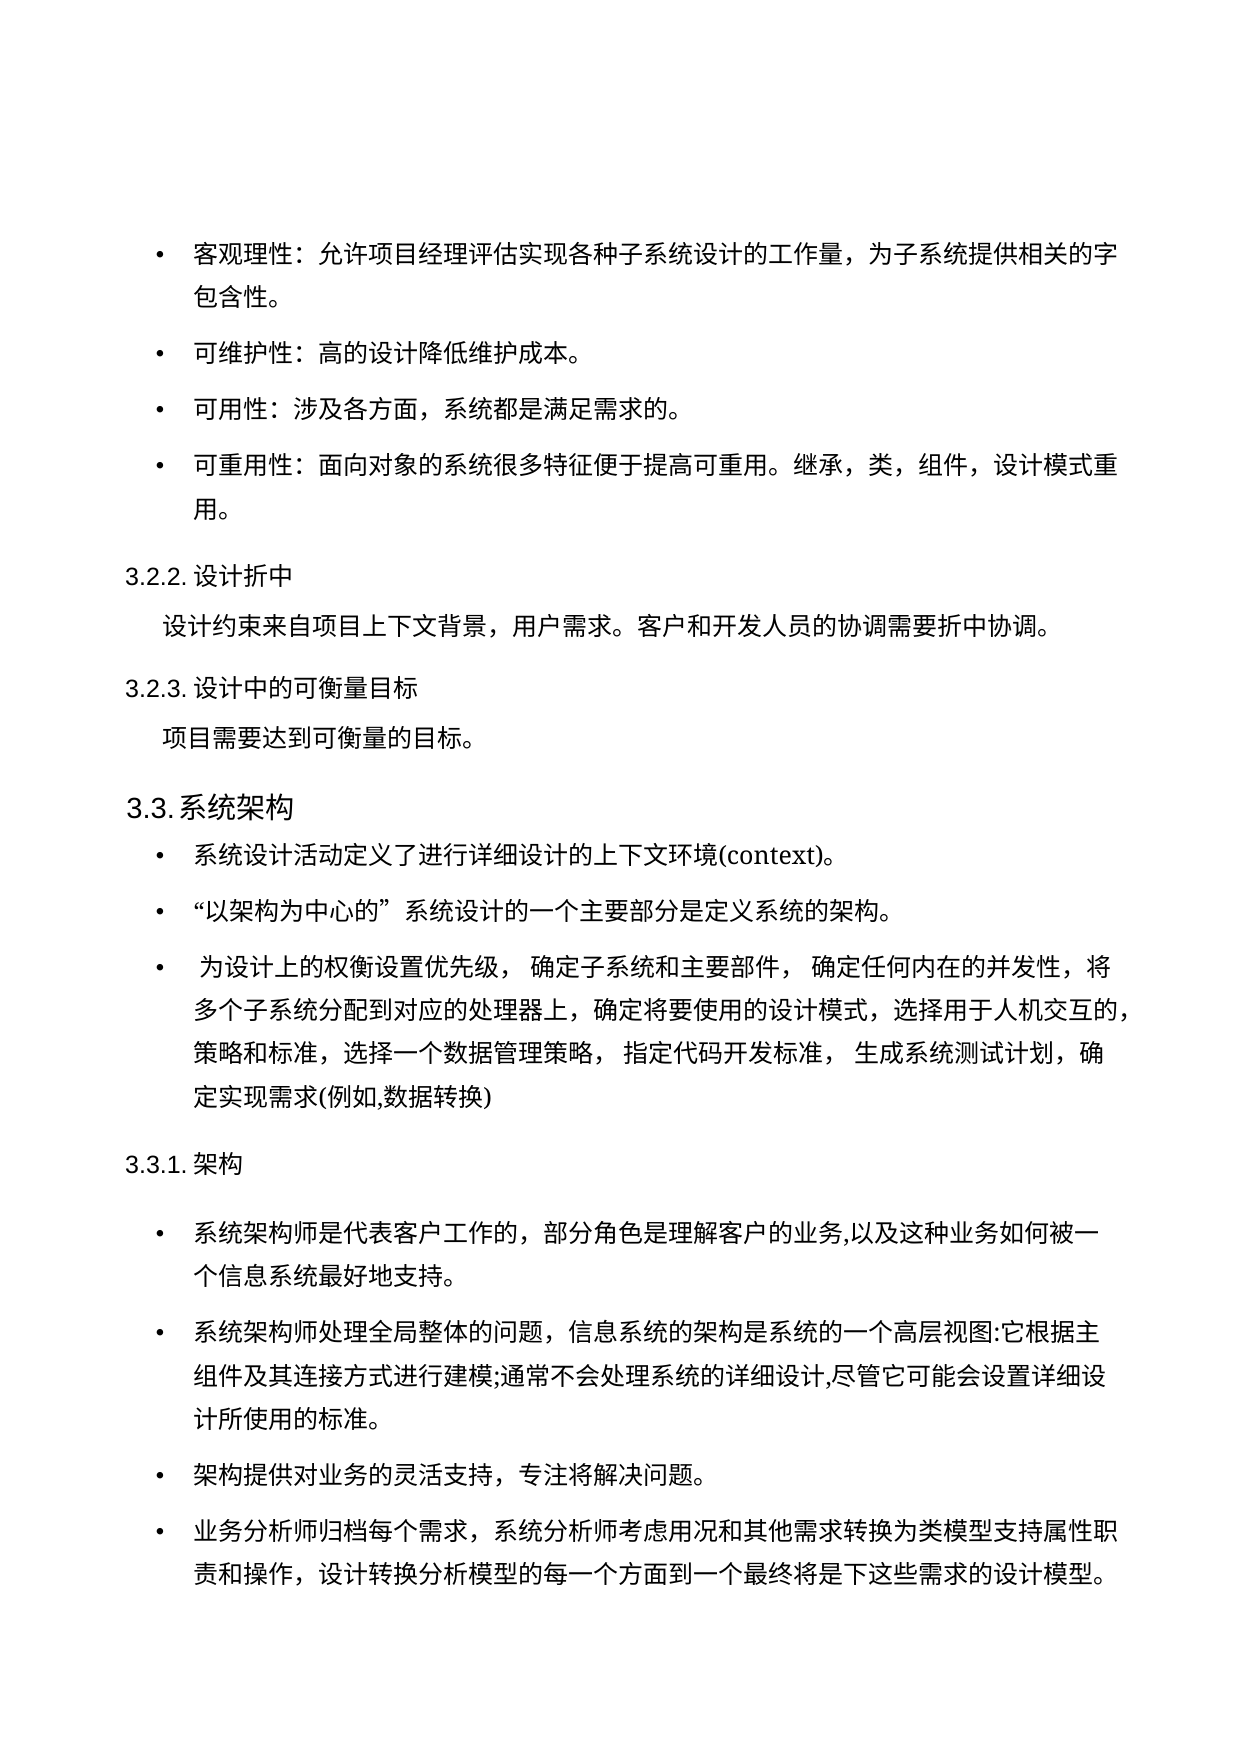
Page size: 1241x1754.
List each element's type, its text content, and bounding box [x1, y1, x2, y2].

subtitle 设计折中 [118, 557, 1122, 593]
subtitle 架构 [118, 1145, 1122, 1181]
subtitle 系统架构 [118, 784, 1122, 827]
text 设计约束来自项目上下文背景，用户需求。客户和开发人员的协调需要折中协调。 [118, 607, 1122, 643]
list 客观理性：允许项目经理评估实现各种子系统设计的工作量，为子系统提供相关的字包含性。 [156, 234, 1122, 314]
list 可维护性：高的设计降低维护成本。 [156, 334, 1122, 370]
list 系统设计活动定义了进行详细设计的上下文环境(context)。 [156, 835, 1122, 871]
list 为设计上的权衡设置优先级， 确定子系统和主要部件， 确定任何内在的并发性，将多个子系统分配到对应的处理器上，确定将要使用的设计模式，选择用于人机交互的，策略和标准，选择一个数据管理策略， 指定代码开发标准， 生成系统测试计划，确定实现需求(例如,数据转换) [156, 947, 1122, 1113]
list “以架构为中心的”系统设计的一个主要部分是定义系统的架构。 [156, 891, 1122, 927]
subtitle 设计中的可衡量目标 [118, 668, 1122, 704]
list 系统架构师处理全局整体的问题，信息系统的架构是系统的一个高层视图:它根据主组件及其连接方式进行建模;通常不会处理系统的详细设计,尽管它可能会设置详细设计所使用的标准。 [156, 1313, 1122, 1436]
list 可用性：涉及各方面，系统都是满足需求的。 [156, 390, 1122, 426]
list 系统架构师是代表客户工作的，部分角色是理解客户的业务,以及这种业务如何被一个信息系统最好地支持。 [156, 1213, 1122, 1293]
text 项目需要达到可衡量的目标。 [118, 718, 1122, 754]
list 业务分析师归档每个需求，系统分析师考虑用况和其他需求转换为类模型支持属性职责和操作，设计转换分析模型的每一个方面到一个最终将是下这些需求的设计模型。 [156, 1512, 1122, 1591]
list 架构提供对业务的灵活支持，专注将解决问题。 [156, 1456, 1122, 1492]
list 可重用性：面向对象的系统很多特征便于提高可重用。继承，类，组件，设计模式重用。 [156, 446, 1122, 525]
